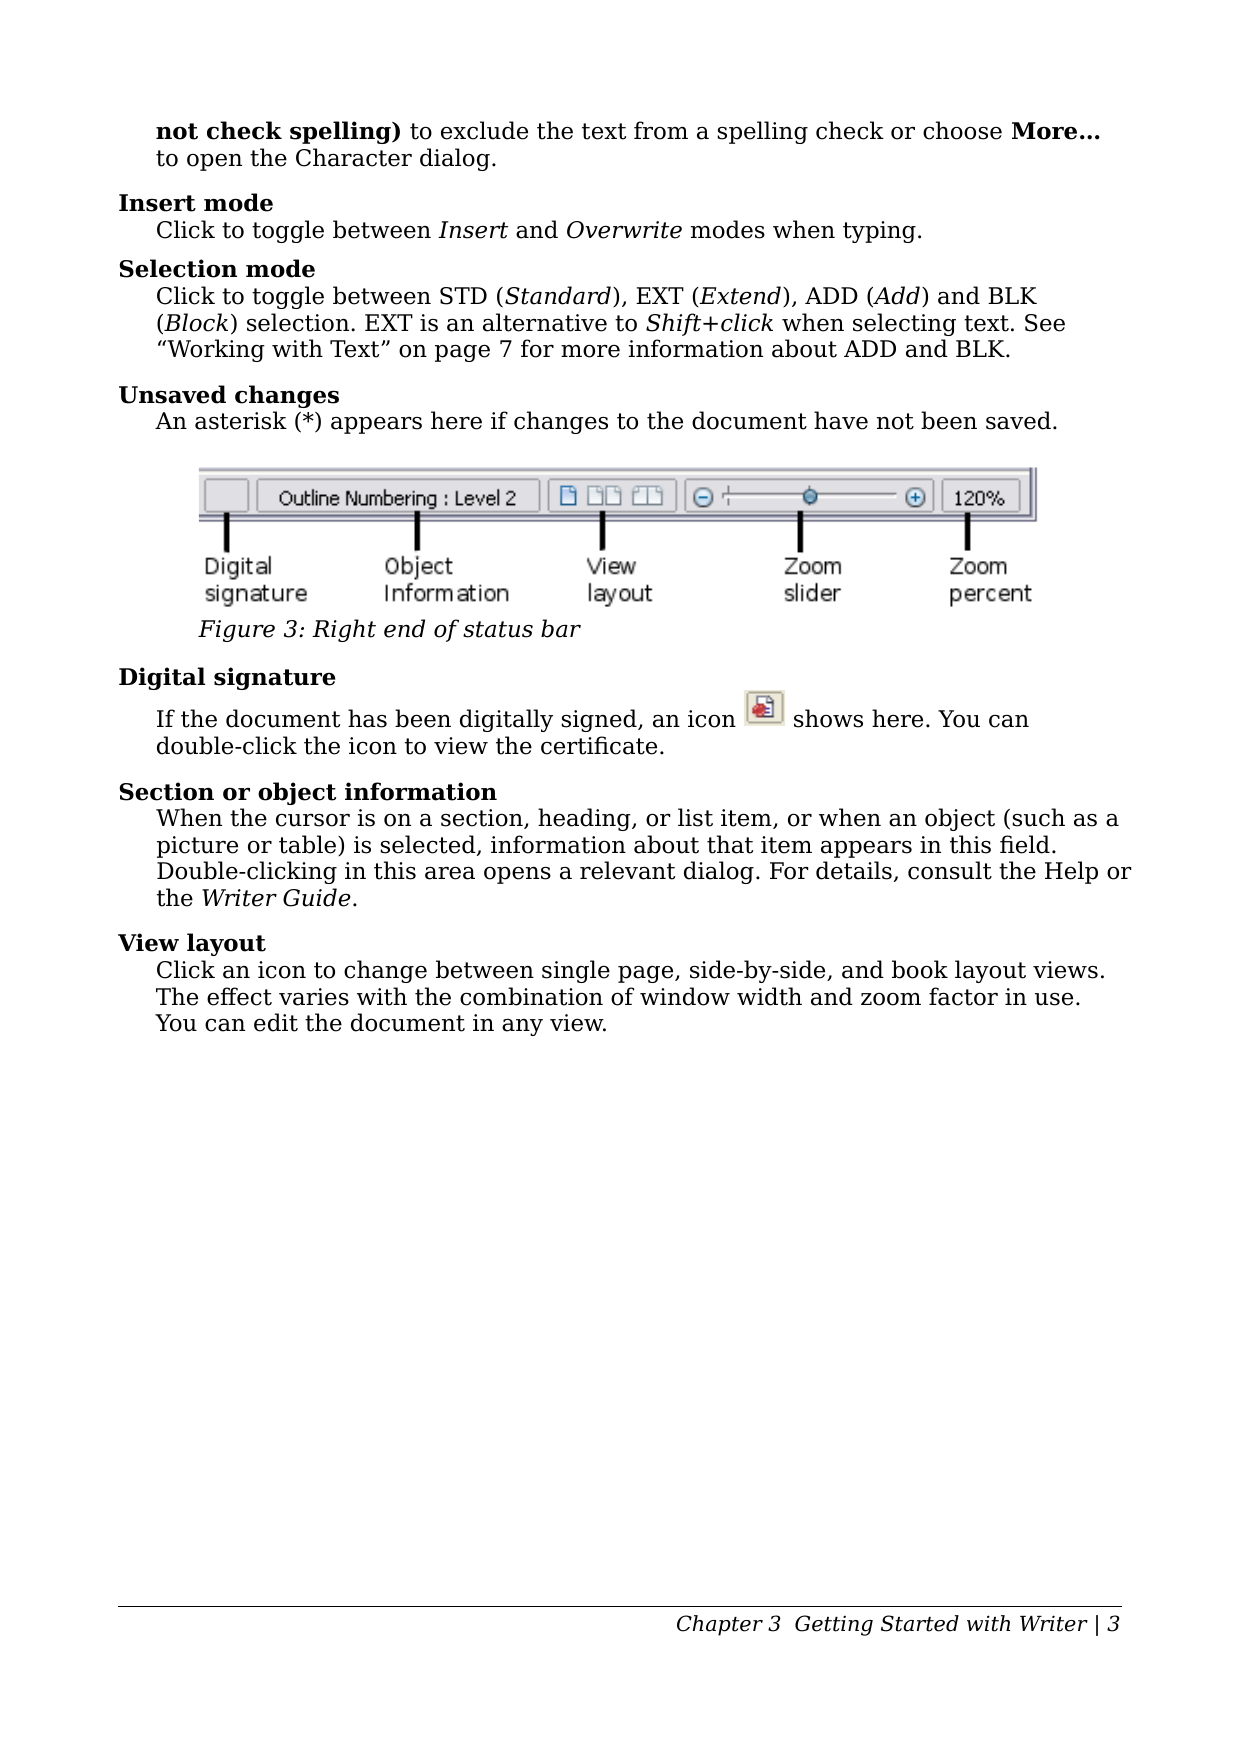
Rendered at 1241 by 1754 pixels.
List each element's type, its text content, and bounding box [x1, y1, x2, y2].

picture [743, 690, 786, 726]
text Click to toggle between STD (Standard), EXT (Extend), ADD (Add) and BLK (Block) selection. EXT is an alternative to Shift+click when selecting text. See “Working with Text” on page 7 for more information about ADD and BLK. [156, 283, 1122, 363]
text Figure 3: Right end of status bar [199, 616, 1041, 643]
text Selection mode [118, 256, 1122, 283]
text If the document has been digitally signed, an icon shows here. You can double-click the icon to view the certificate. [156, 691, 1122, 760]
text Digital signature [118, 664, 1122, 691]
text not check spelling) to exclude the text from a spelling check or choose More… to open the Character dialog. [156, 118, 1122, 172]
text An asterisk (*) appears here if changes to the document have not been saved. [156, 408, 1122, 435]
text Click to toggle between Insert and Overwrite modes when typing. [156, 217, 1122, 244]
text View layout [118, 930, 1122, 957]
text Insert mode [118, 190, 1122, 217]
text Unsaved changes [118, 381, 1122, 408]
picture [198, 460, 1042, 616]
text Click an icon to change between single page, side-by-side, and book layout views. The effect varies with the combination of window width and zoom factor in use. You can edit the document in any view. [156, 957, 1122, 1037]
text Section or object information [118, 778, 1122, 805]
text When the cursor is on a section, heading, or list item, or when an object (such as a picture or table) is selected, information about that item appears in this field. Double-clicking in this area opens a relevant dialog. For details, consult the Help or the Writer Guide. [156, 805, 1134, 912]
